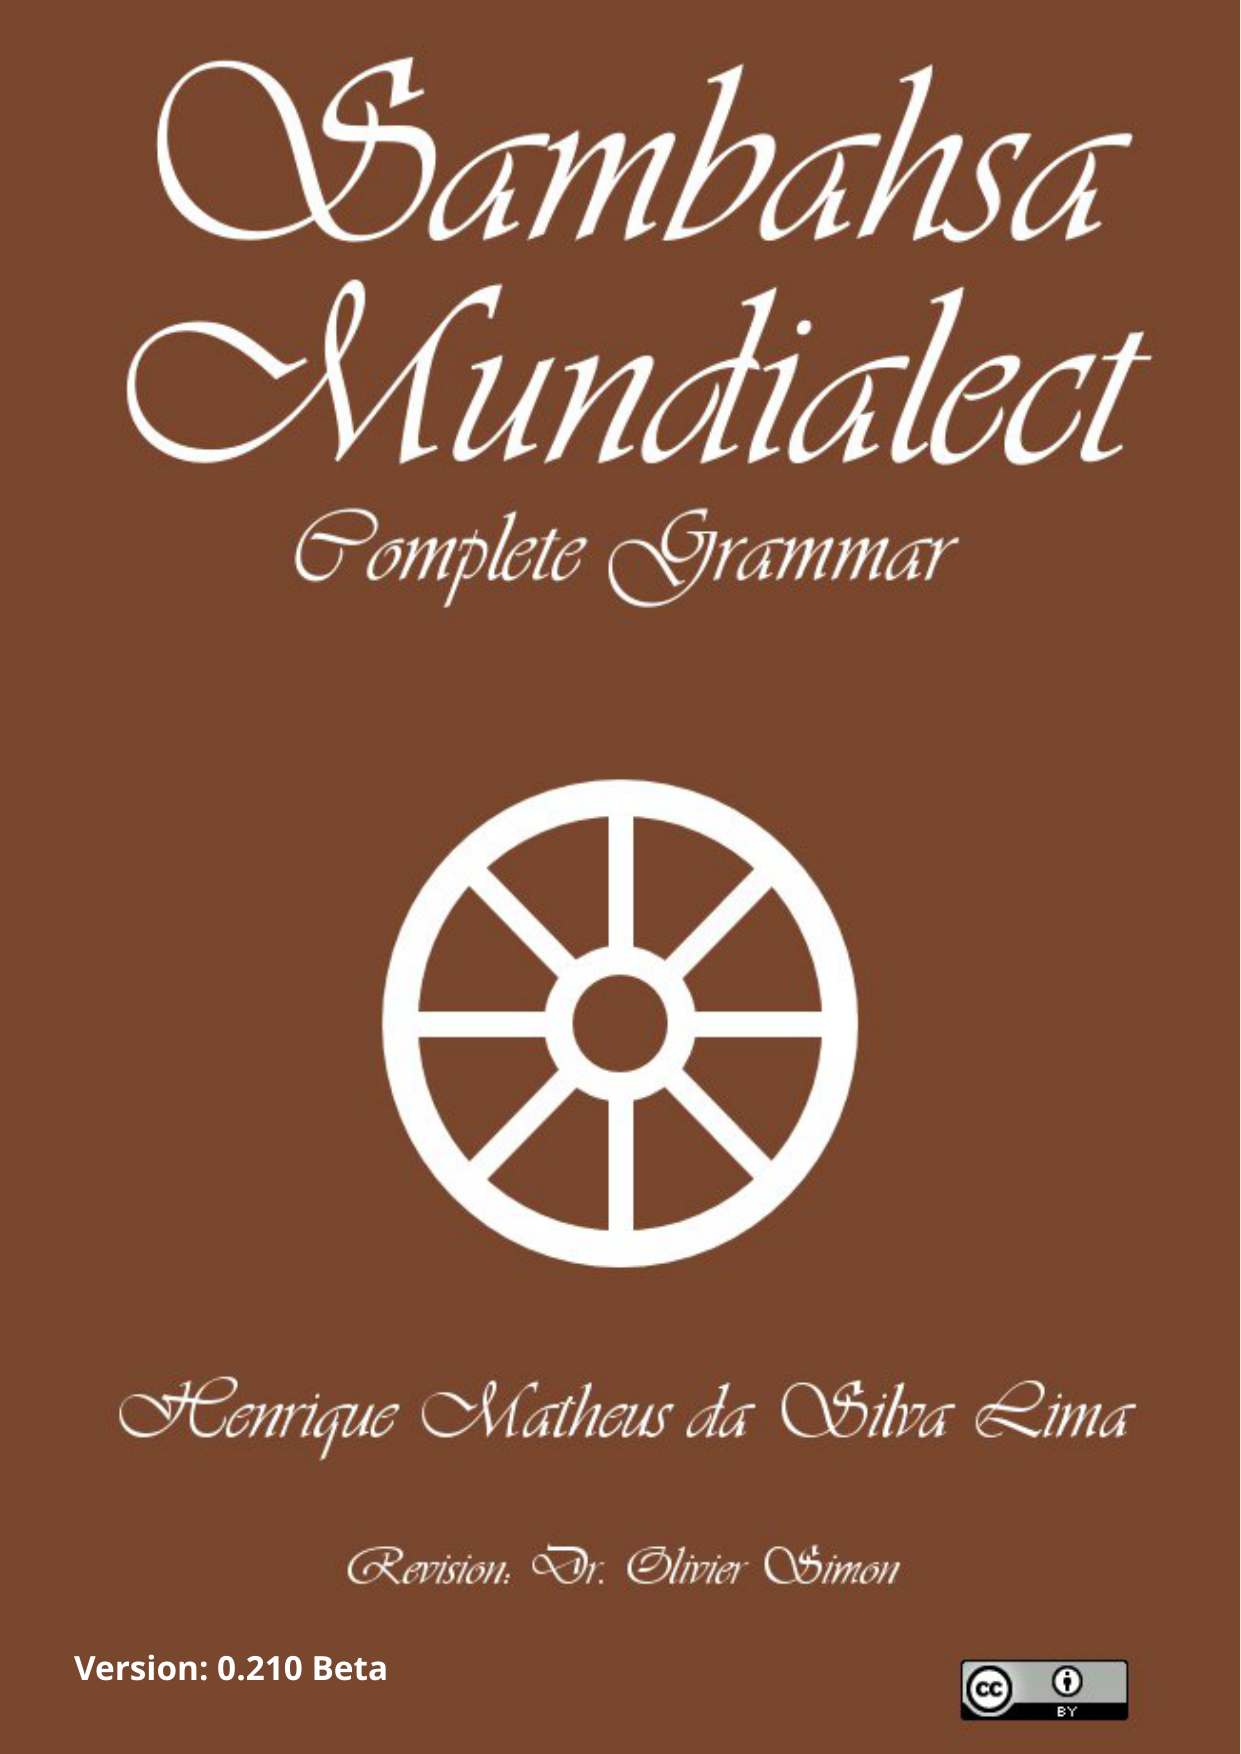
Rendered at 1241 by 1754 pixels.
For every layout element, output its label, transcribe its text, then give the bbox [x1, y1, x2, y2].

picture [0, 0, 1241, 1754]
text Version: 0.210 Beta [0, 1645, 1240, 1690]
